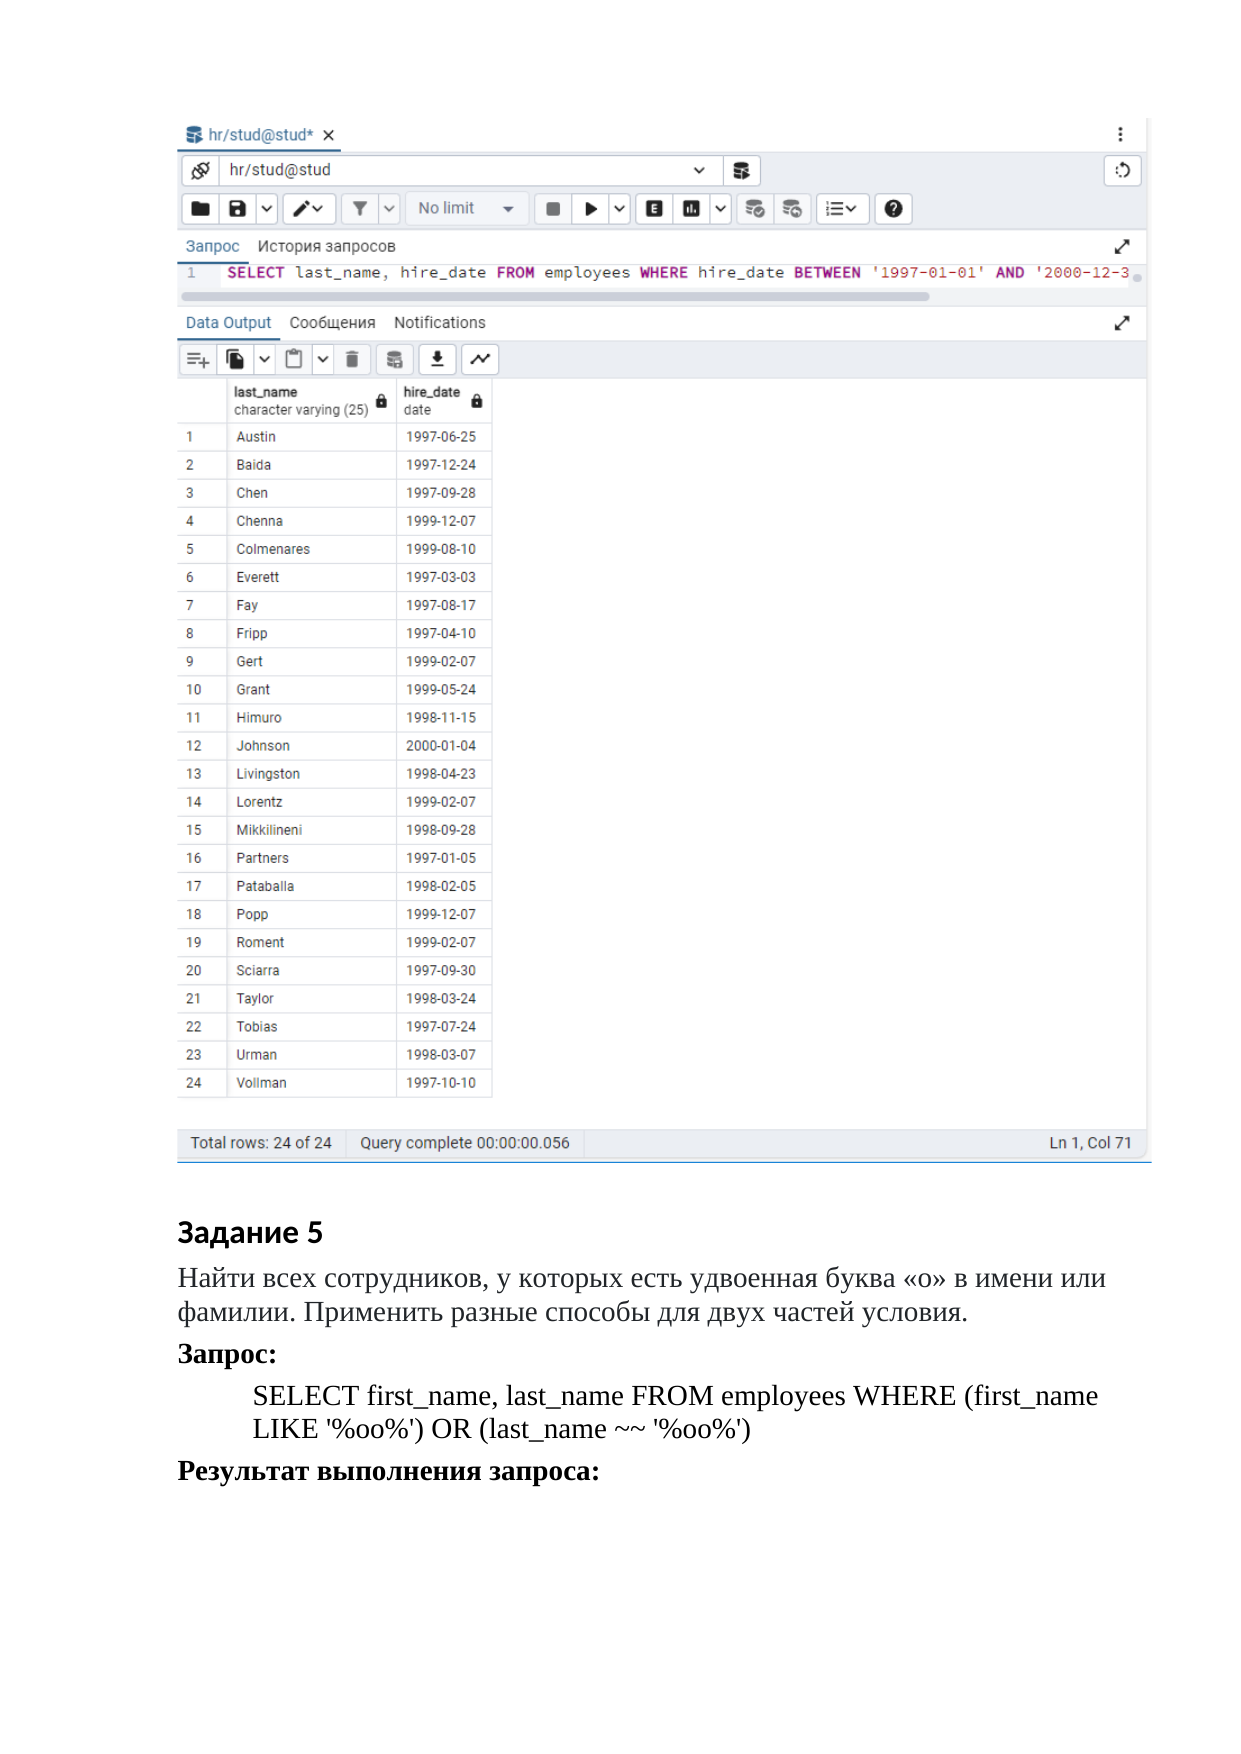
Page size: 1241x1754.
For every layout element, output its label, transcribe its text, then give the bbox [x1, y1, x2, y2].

text SELECT first_name, last_name FROM employees WHERE (first_name LIKE '%oo%') OR (last_name ~~ '%oo%') [252, 1378, 1152, 1445]
text Результат выполнения запроса: [177, 1453, 1152, 1487]
text Задание 5 [177, 1211, 1152, 1252]
text Найти всех сотрудников, у которых есть удвоенная буква «о» в имени или фамилии. Применить разные способы для двух частей условия. [177, 1260, 1152, 1327]
picture [177, 118, 1152, 1163]
text Запрос: [177, 1336, 1152, 1369]
